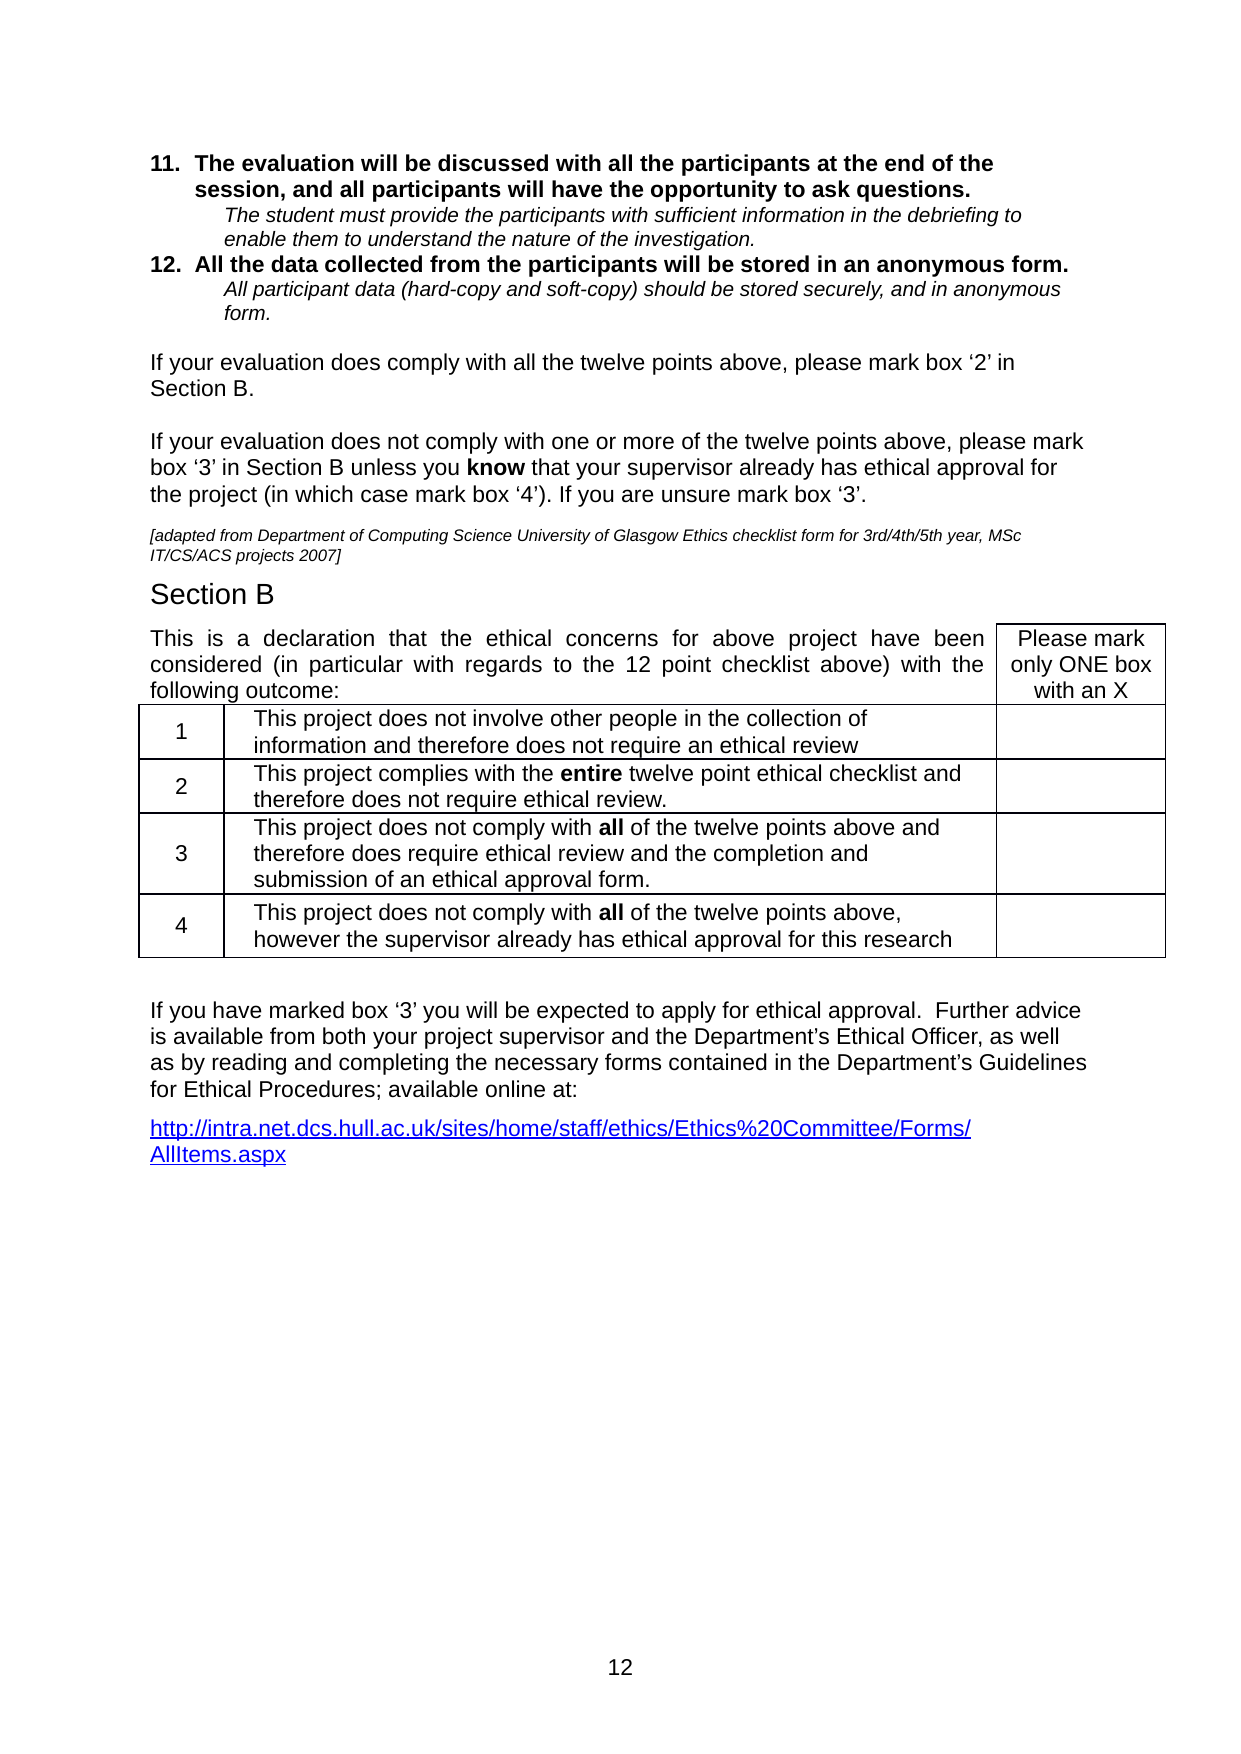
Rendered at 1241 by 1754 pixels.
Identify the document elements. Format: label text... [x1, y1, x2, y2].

table_cell [997, 895, 1165, 957]
subtitle Section B [150, 577, 1090, 611]
table_cell 2 [140, 760, 223, 812]
text If your evaluation does not comply with one or more of the twelve points above, please mark box ‘3’ in Section B unless you know that your supervisor already has ethical approval for the project (in which case mark box ‘4’). If you are unsure mark box ‘3’. [150, 428, 1090, 507]
table_cell This project complies with the entire twelve point ethical checklist and therefore does not require ethical review. [225, 760, 996, 812]
text [adapted from Department of Computing Science University of Glasgow Ethics checklist form for 3rd/4th/5th year, MSc IT/CS/ACS projects 2007] [150, 526, 1090, 564]
table_cell This project does not comply with all of the twelve points above and therefore does require ethical review and the completion and submission of an ethical approval form. [225, 814, 996, 893]
text The student must provide the participants with sufficient information in the debriefing to enable them to understand the nature of the investigation. [224, 203, 1090, 251]
table_header This is a declaration that the ethical concerns for above project have been considered (in particular with regards to the 12 point checklist above) with the following outcome: [139, 623, 996, 704]
table_cell [997, 705, 1165, 758]
table_header Please mark only ONE box with an X [997, 625, 1165, 704]
text All participant data (hard-copy and soft-copy) should be stored securely, and in anonymous form. [224, 277, 1090, 325]
table_cell [997, 814, 1165, 893]
table_cell This project does not involve other people in the collection of information and therefore does not require an ethical review [225, 705, 996, 758]
table_cell This project does not comply with all of the twelve points above, however the supervisor already has ethical approval for this research [225, 895, 996, 957]
table_cell [997, 760, 1165, 812]
text 11. The evaluation will be discussed with all the participants at the end of the session, and all participants will have the opportunity to ask questions. [150, 150, 1090, 203]
table_cell 4 [140, 895, 223, 957]
text 12. All the data collected from the participants will be stored in an anonymous form. [150, 251, 1090, 277]
text If your evaluation does comply with all the twelve points above, please mark box ‘2’ in Section B. [150, 349, 1090, 402]
table_cell 3 [140, 814, 223, 893]
text If you have marked box ‘3’ you will be expected to apply for ethical approval. Further advice is available from both your project supervisor and the Department’s Ethical Officer, as well as by reading and completing the necessary forms contained in the Department’s Guidelines for Ethical Procedures; available online at: [150, 997, 1090, 1102]
text http://intra.net.dcs.hull.ac.uk/sites/home/staff/ethics/Ethics%20Committee/Forms/AllItems.aspx [150, 1114, 1090, 1167]
table_cell 1 [140, 705, 223, 758]
